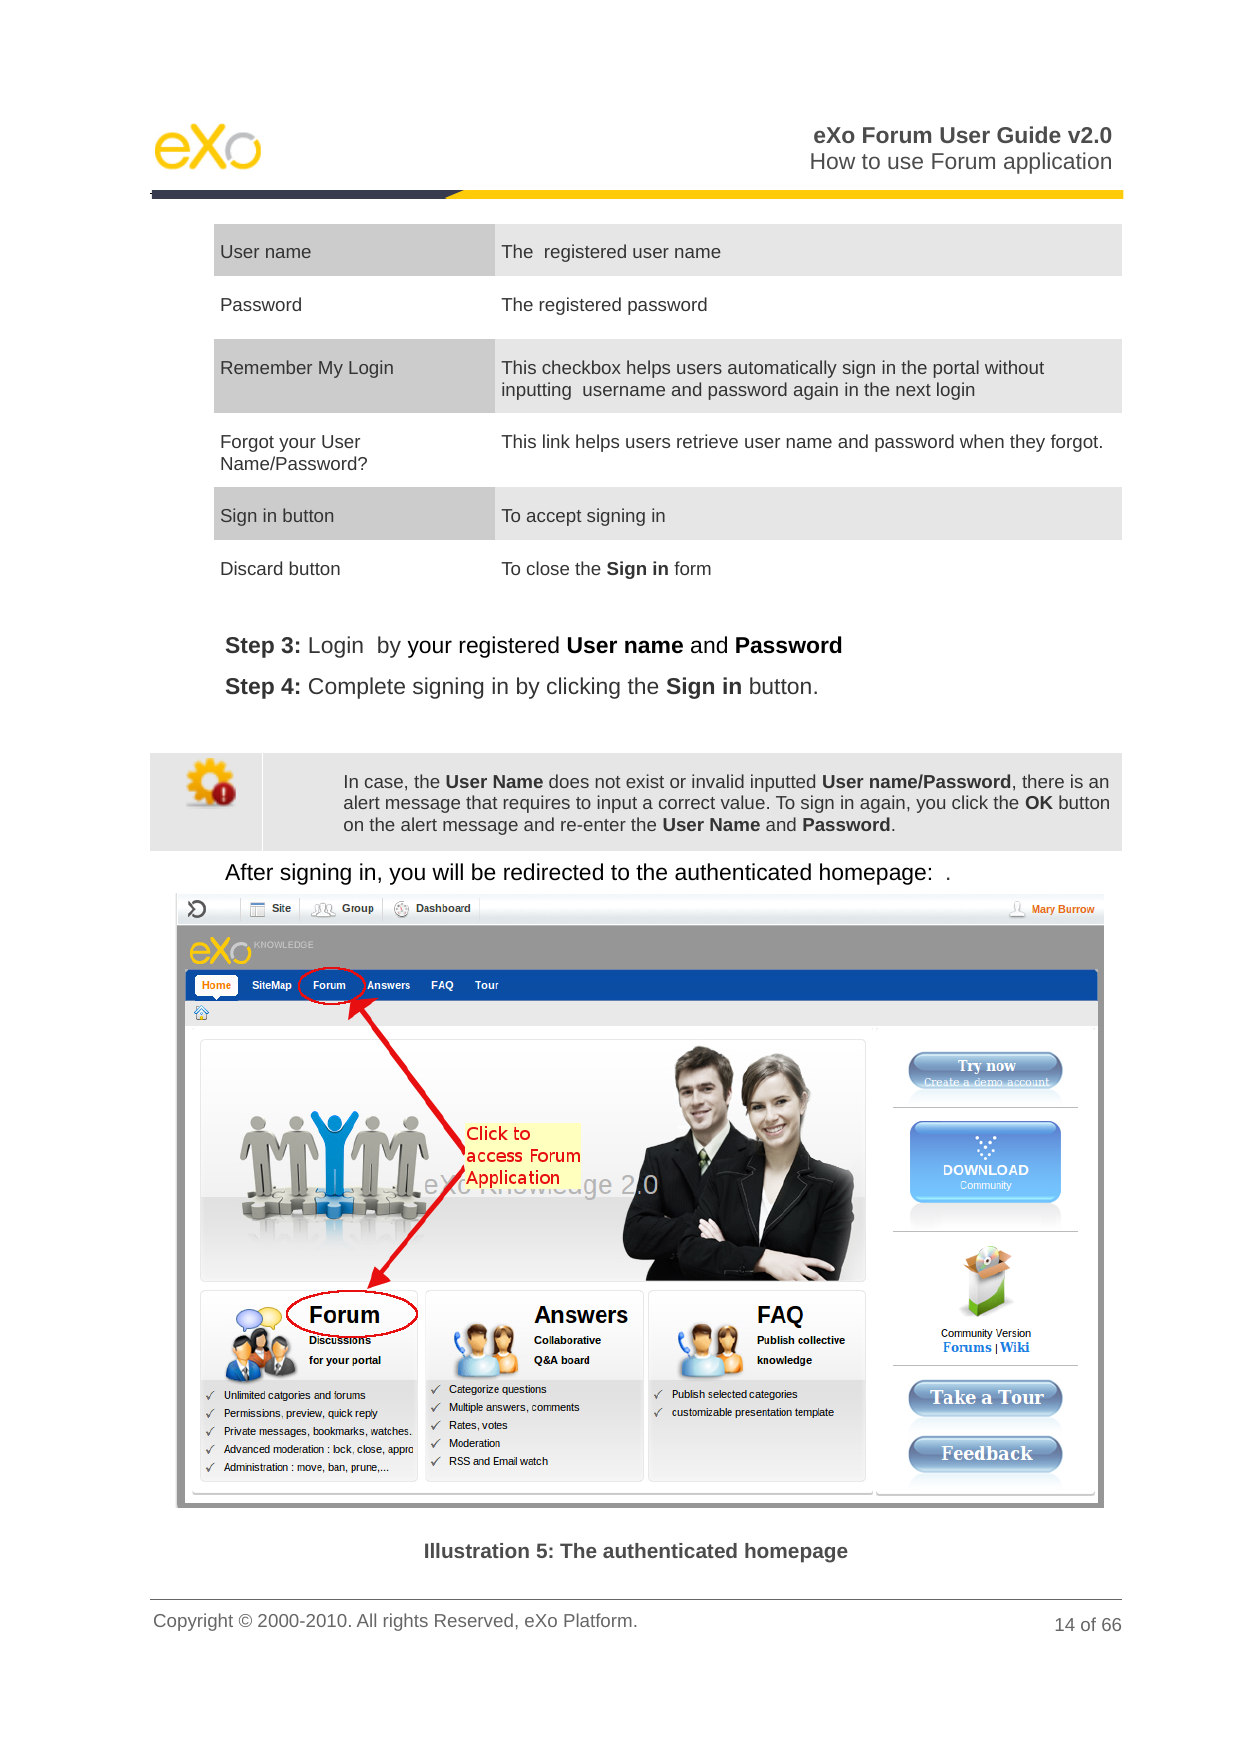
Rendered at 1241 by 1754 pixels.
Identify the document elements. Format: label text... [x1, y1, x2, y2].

table_header The registered user name [495, 224, 1122, 276]
list Illustration 5: The authenticated homepage [160, 969, 1112, 1563]
picture [175, 893, 1104, 1508]
table_header [150, 753, 262, 851]
table_header User name [214, 224, 495, 276]
list Step 4: Complete signing in by clicking the Sign in button. [187, 673, 1122, 699]
list Step 3: Login by your registered User name and Password [187, 632, 1122, 658]
table_cell The registered password [495, 276, 1122, 339]
table_cell Forgot your User Name/Password? [214, 413, 495, 487]
table_cell Sign in button [214, 487, 495, 540]
table_cell To accept signing in [495, 487, 1122, 540]
table_header In case, the User Name does not exist or invalid inputted User name/Password, there is an alert message that requires to input a correct value. To sign in again, you click the OK button on the alert message and re-enter the User Name and Password. [263, 753, 1122, 851]
list After signing in, you will be redirected to the authenticated homepage: . [187, 859, 1122, 885]
table_cell Remember My Login [214, 339, 495, 413]
table_cell This link helps users retrieve user name and password when they forgot. [495, 413, 1122, 487]
picture [155, 123, 262, 170]
table_cell Password [214, 276, 495, 339]
picture [151, 190, 1124, 199]
table_cell Discard button [214, 540, 495, 585]
picture [185, 758, 236, 809]
table_cell To close the Sign in form [495, 540, 1122, 585]
table_cell This checkbox helps users automatically sign in the portal without inputting username and password again in the next login [495, 339, 1122, 413]
